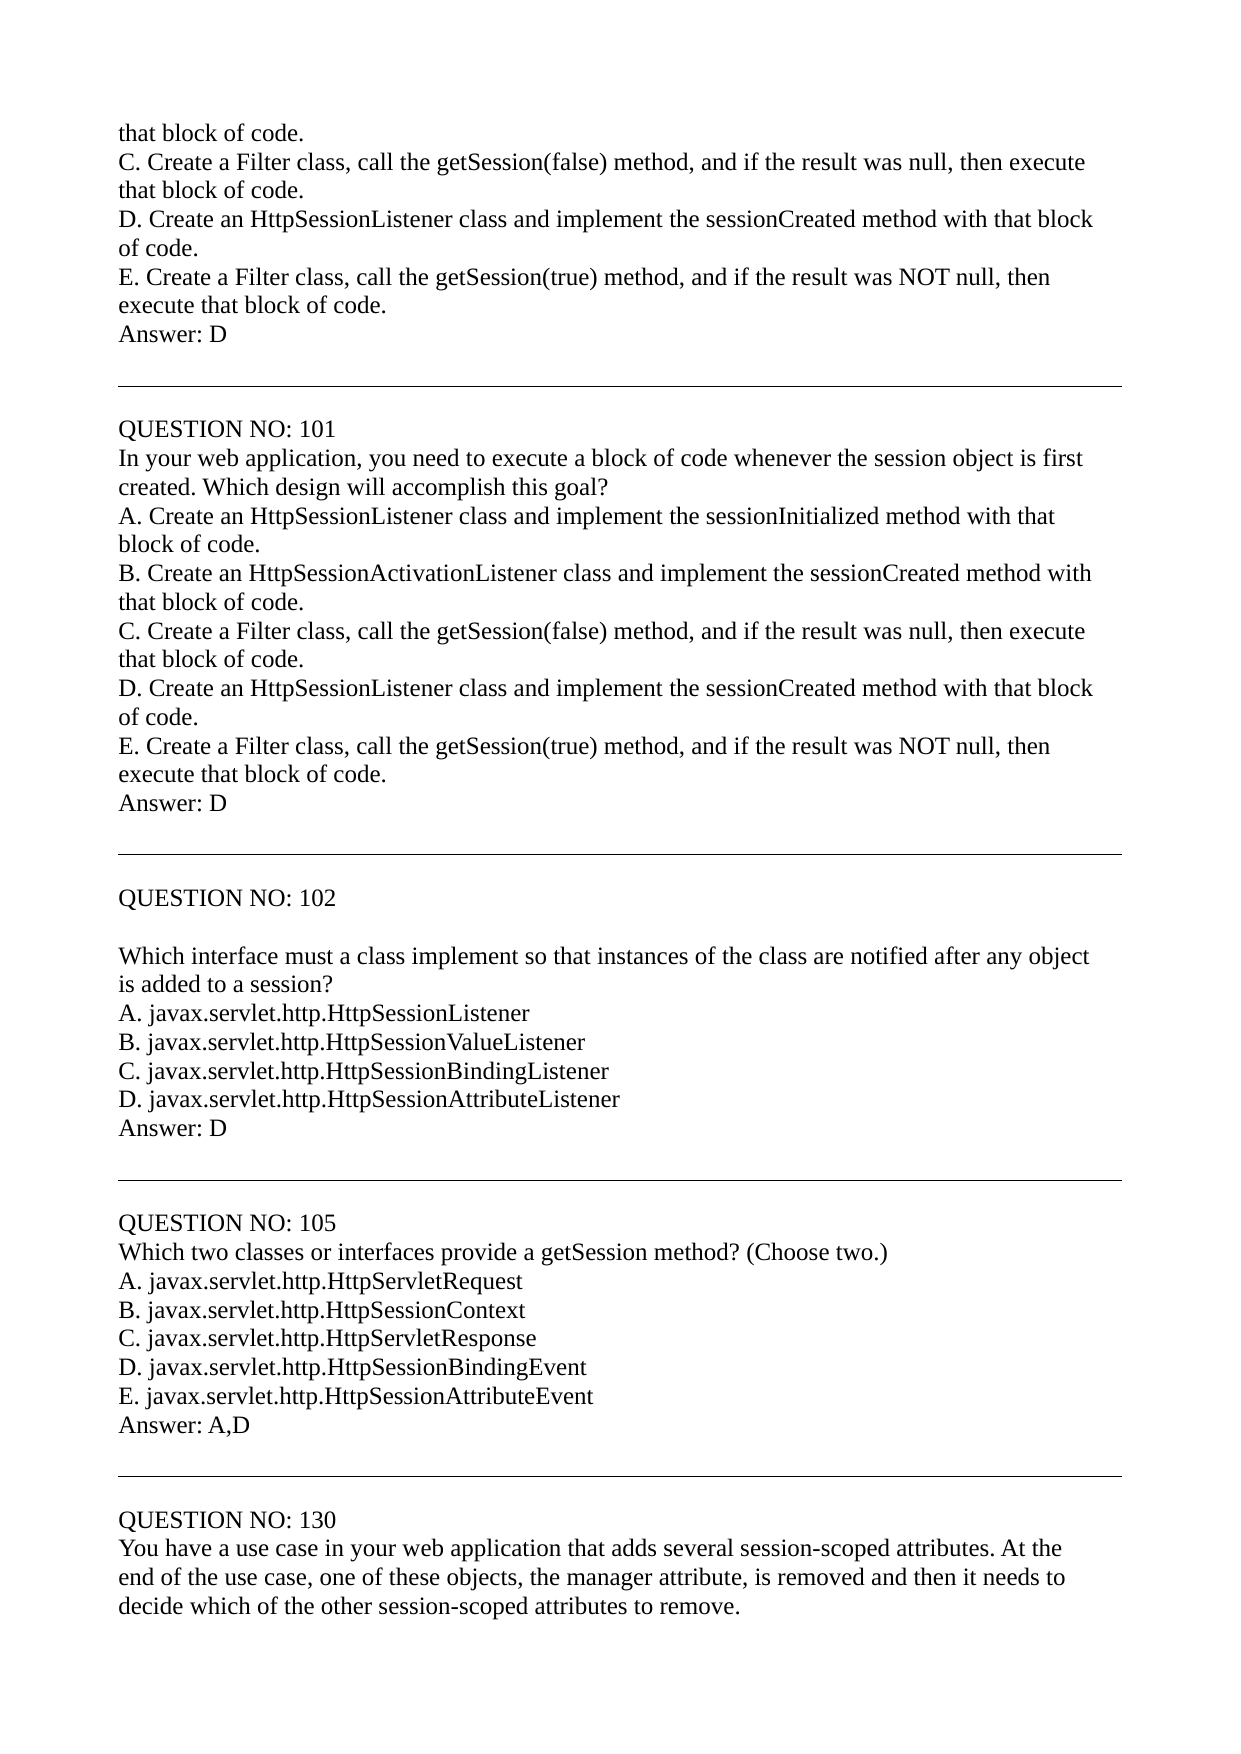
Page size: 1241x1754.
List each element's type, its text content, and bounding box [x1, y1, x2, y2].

text E. Create a Filter class, call the getSession(true) method, and if the result was NOT null, then [118, 731, 1122, 759]
text Which interface must a class implement so that instances of the class are notified after any object [118, 941, 1122, 969]
text Answer: D [118, 788, 1122, 817]
text B. javax.servlet.http.HttpSessionContext [118, 1295, 1122, 1323]
text that block of code. [118, 587, 1122, 616]
text B. Create an HttpSessionActivationListener class and implement the sessionCreated method with [118, 558, 1122, 587]
text C. javax.servlet.http.HttpSessionBindingListener [118, 1056, 1122, 1084]
text Which two classes or interfaces provide a getSession method? (Choose two.) [118, 1237, 1122, 1266]
text Answer: D [118, 319, 1122, 348]
text QUESTION NO: 101 [118, 414, 1122, 443]
text created. Which design will accomplish this goal? [118, 472, 1122, 501]
text A. Create an HttpSessionListener class and implement the sessionInitialized method with that [118, 501, 1122, 529]
text E. javax.servlet.http.HttpSessionAttributeEvent [118, 1381, 1122, 1410]
text that block of code. [118, 118, 1122, 147]
text Answer: A,D [118, 1410, 1122, 1438]
text QUESTION NO: 102 [118, 883, 1122, 912]
text execute that block of code. [118, 291, 1122, 319]
text QUESTION NO: 130 [118, 1505, 1122, 1533]
text that block of code. [118, 176, 1122, 204]
text block of code. [118, 529, 1122, 558]
text end of the use case, one of these objects, the manager attribute, is removed and then it needs to [118, 1562, 1122, 1591]
text D. Create an HttpSessionListener class and implement the sessionCreated method with that block [118, 673, 1122, 702]
text A. javax.servlet.http.HttpSessionListener [118, 998, 1122, 1027]
text D. Create an HttpSessionListener class and implement the sessionCreated method with that block [118, 204, 1122, 233]
text A. javax.servlet.http.HttpServletRequest [118, 1266, 1122, 1295]
text You have a use case in your web application that adds several session-scoped attributes. At the [118, 1533, 1122, 1562]
text of code. [118, 233, 1122, 262]
text D. javax.servlet.http.HttpSessionBindingEvent [118, 1352, 1122, 1381]
text C. Create a Filter class, call the getSession(false) method, and if the result was null, then execute [118, 147, 1122, 176]
text that block of code. [118, 644, 1122, 673]
text In your web application, you need to execute a block of code whenever the session object is first [118, 443, 1122, 472]
text of code. [118, 702, 1122, 731]
text is added to a session? [118, 969, 1122, 998]
text QUESTION NO: 105 [118, 1208, 1122, 1237]
text D. javax.servlet.http.HttpSessionAttributeListener [118, 1084, 1122, 1113]
text C. javax.servlet.http.HttpServletResponse [118, 1323, 1122, 1352]
text C. Create a Filter class, call the getSession(false) method, and if the result was null, then execute [118, 616, 1122, 644]
text decide which of the other session-scoped attributes to remove. [118, 1591, 1122, 1620]
text E. Create a Filter class, call the getSession(true) method, and if the result was NOT null, then [118, 262, 1122, 291]
text execute that block of code. [118, 759, 1122, 788]
text Answer: D [118, 1113, 1122, 1142]
text B. javax.servlet.http.HttpSessionValueListener [118, 1027, 1122, 1056]
